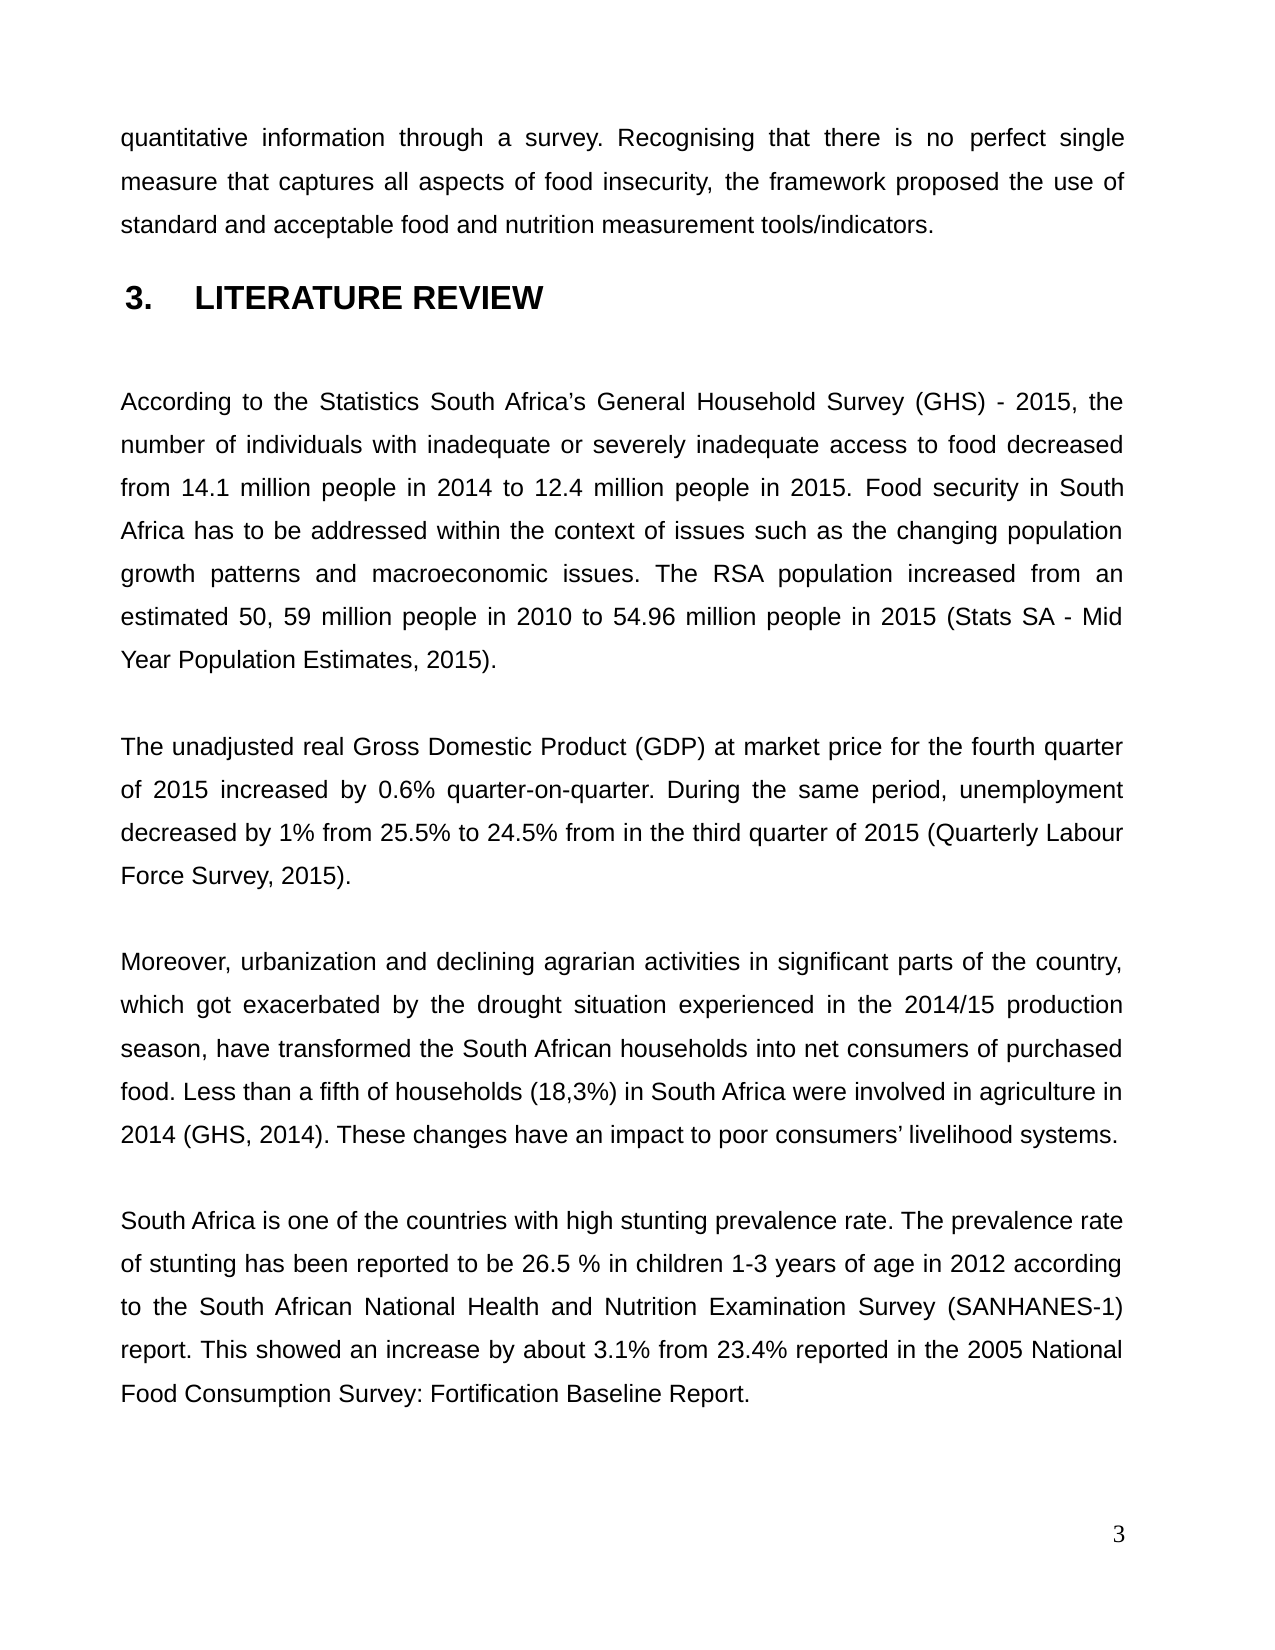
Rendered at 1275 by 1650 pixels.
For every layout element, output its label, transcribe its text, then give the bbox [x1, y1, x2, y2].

subtitle 3. LITERATURE REVIEW [125, 278, 1125, 316]
text According to the Statistics South Africa’s General Household Survey (GHS) - 2015, the number of individuals with inadequate or severely inadequate access to food decreased from 14.1 million people in 2014 to 12.4 million people in 2015. Food security in South Africa has to be addressed within the context of issues such as the changing population growth patterns and macroeconomic issues. The RSA population increased from an estimated 50, 59 million people in 2010 to 54.96 million people in 2015 (Stats SA - Mid Year Population Estimates, 2015). [120, 387, 1125, 674]
text quantitative information through a survey. Recognising that there is no perfect single measure that captures all aspects of food insecurity, the framework proposed the use of standard and acceptable food and nutrition measurement tools/indicators. [120, 123, 1125, 238]
text South Africa is one of the countries with high stunting prevalence rate. The prevalence rate of stunting has been reported to be 26.5 % in children 1-3 years of age in 2012 according to the South African National Health and Nutrition Examination Survey (SANHANES-1) report. This showed an increase by about 3.1% from 23.4% reported in the 2005 National Food Consumption Survey: Fortification Baseline Report. [120, 1206, 1125, 1407]
text Moreover, urbanization and declining agrarian activities in significant parts of the country, which got exacerbated by the drought situation experienced in the 2014/15 production season, have transformed the South African households into net consumers of purchased food. Less than a fifth of households (18,3%) in South Africa were involved in agriculture in 2014 (GHS, 2014). These changes have an impact to poor consumers’ livelihood systems. [120, 947, 1125, 1149]
text The unadjusted real Gross Domestic Product (GDP) at market price for the fourth quarter of 2015 increased by 0.6% quarter-on-quarter. During the same period, unemployment decreased by 1% from 25.5% to 24.5% from in the third quarter of 2015 (Quarterly Labour Force Survey, 2015). [120, 732, 1125, 890]
